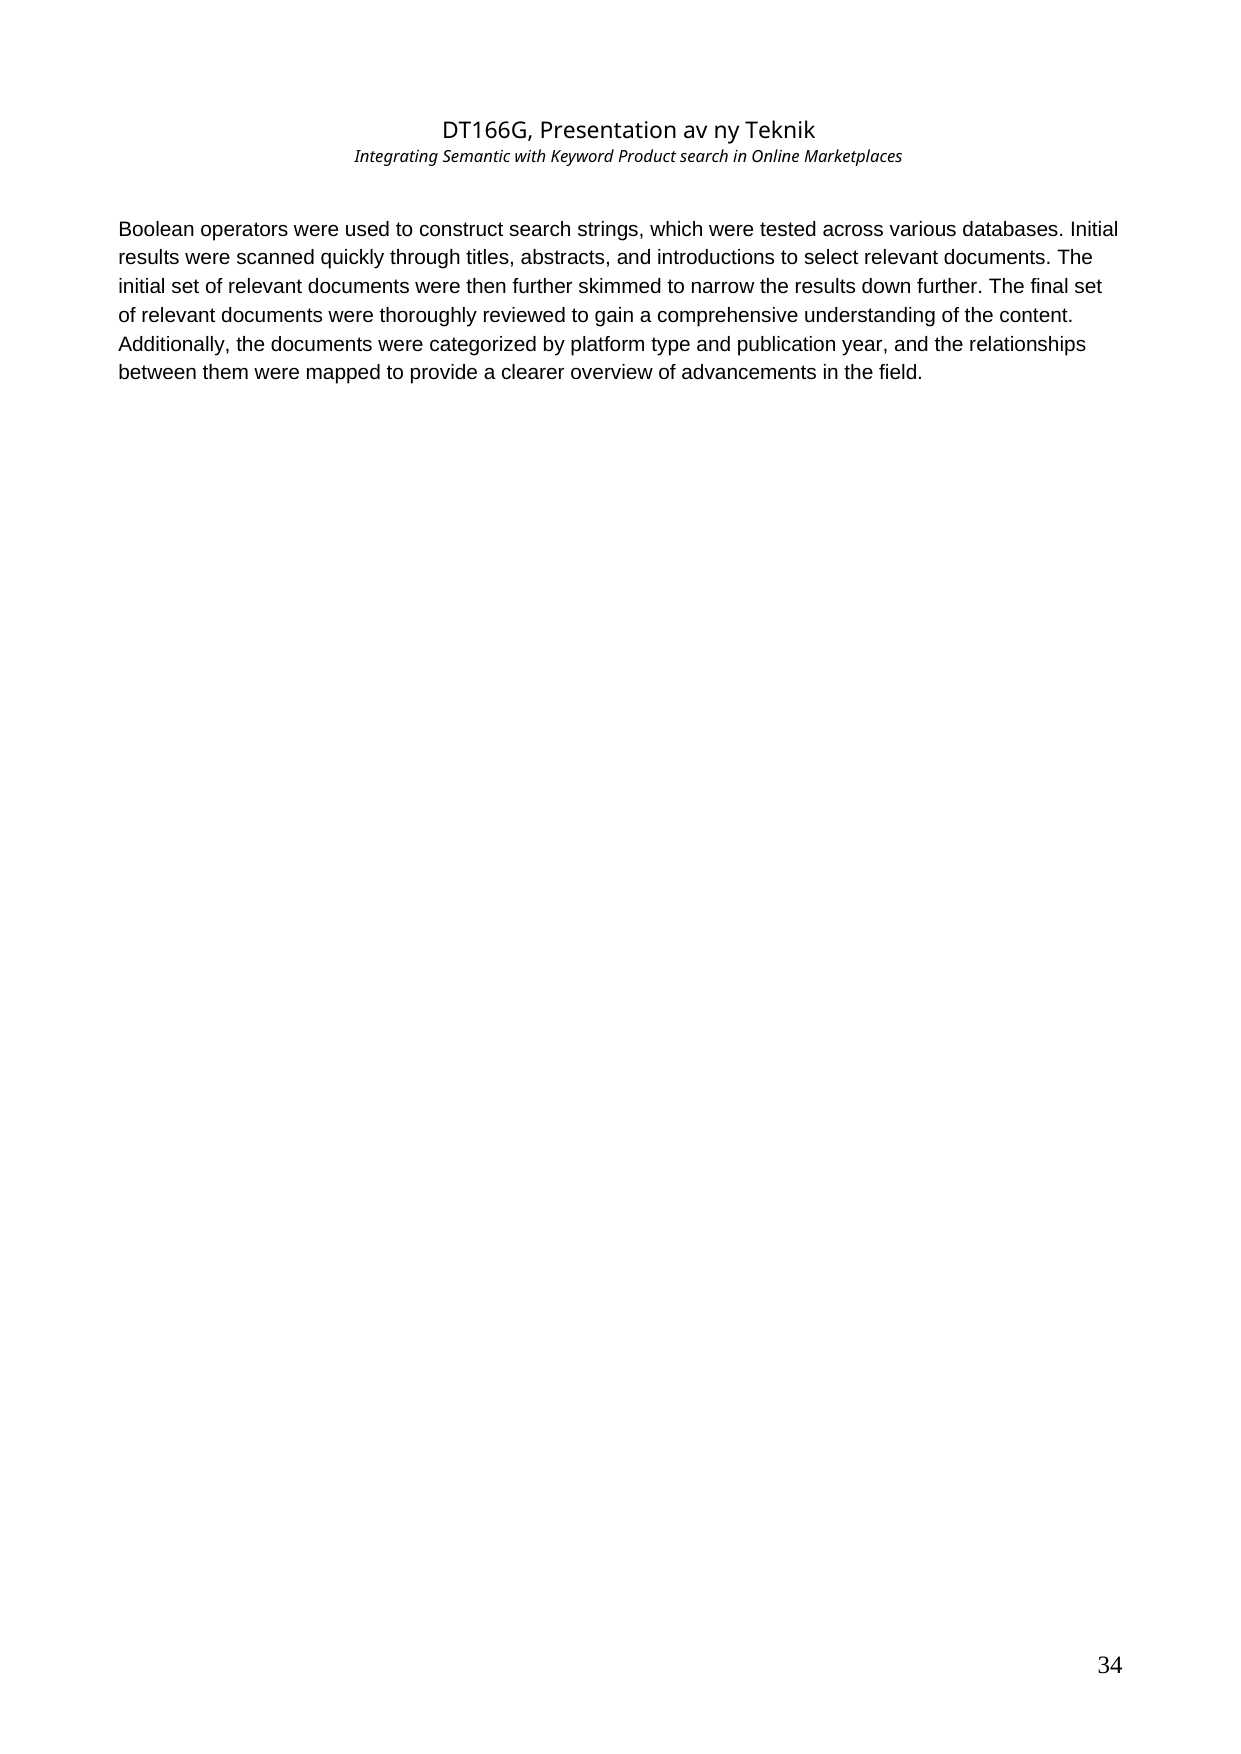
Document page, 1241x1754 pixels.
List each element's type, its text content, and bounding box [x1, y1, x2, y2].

text Boolean operators were used to construct search strings, which were tested across various databases. Initial results were scanned quickly through titles, abstracts, and introductions to select relevant documents. The initial set of relevant documents were then further skimmed to narrow the results down further. The final set of relevant documents were thoroughly reviewed to gain a comprehensive understanding of the content. Additionally, the documents were categorized by platform type and publication year, and the relationships between them were mapped to provide a clearer overview of advancements in the field. [118, 216, 1122, 384]
